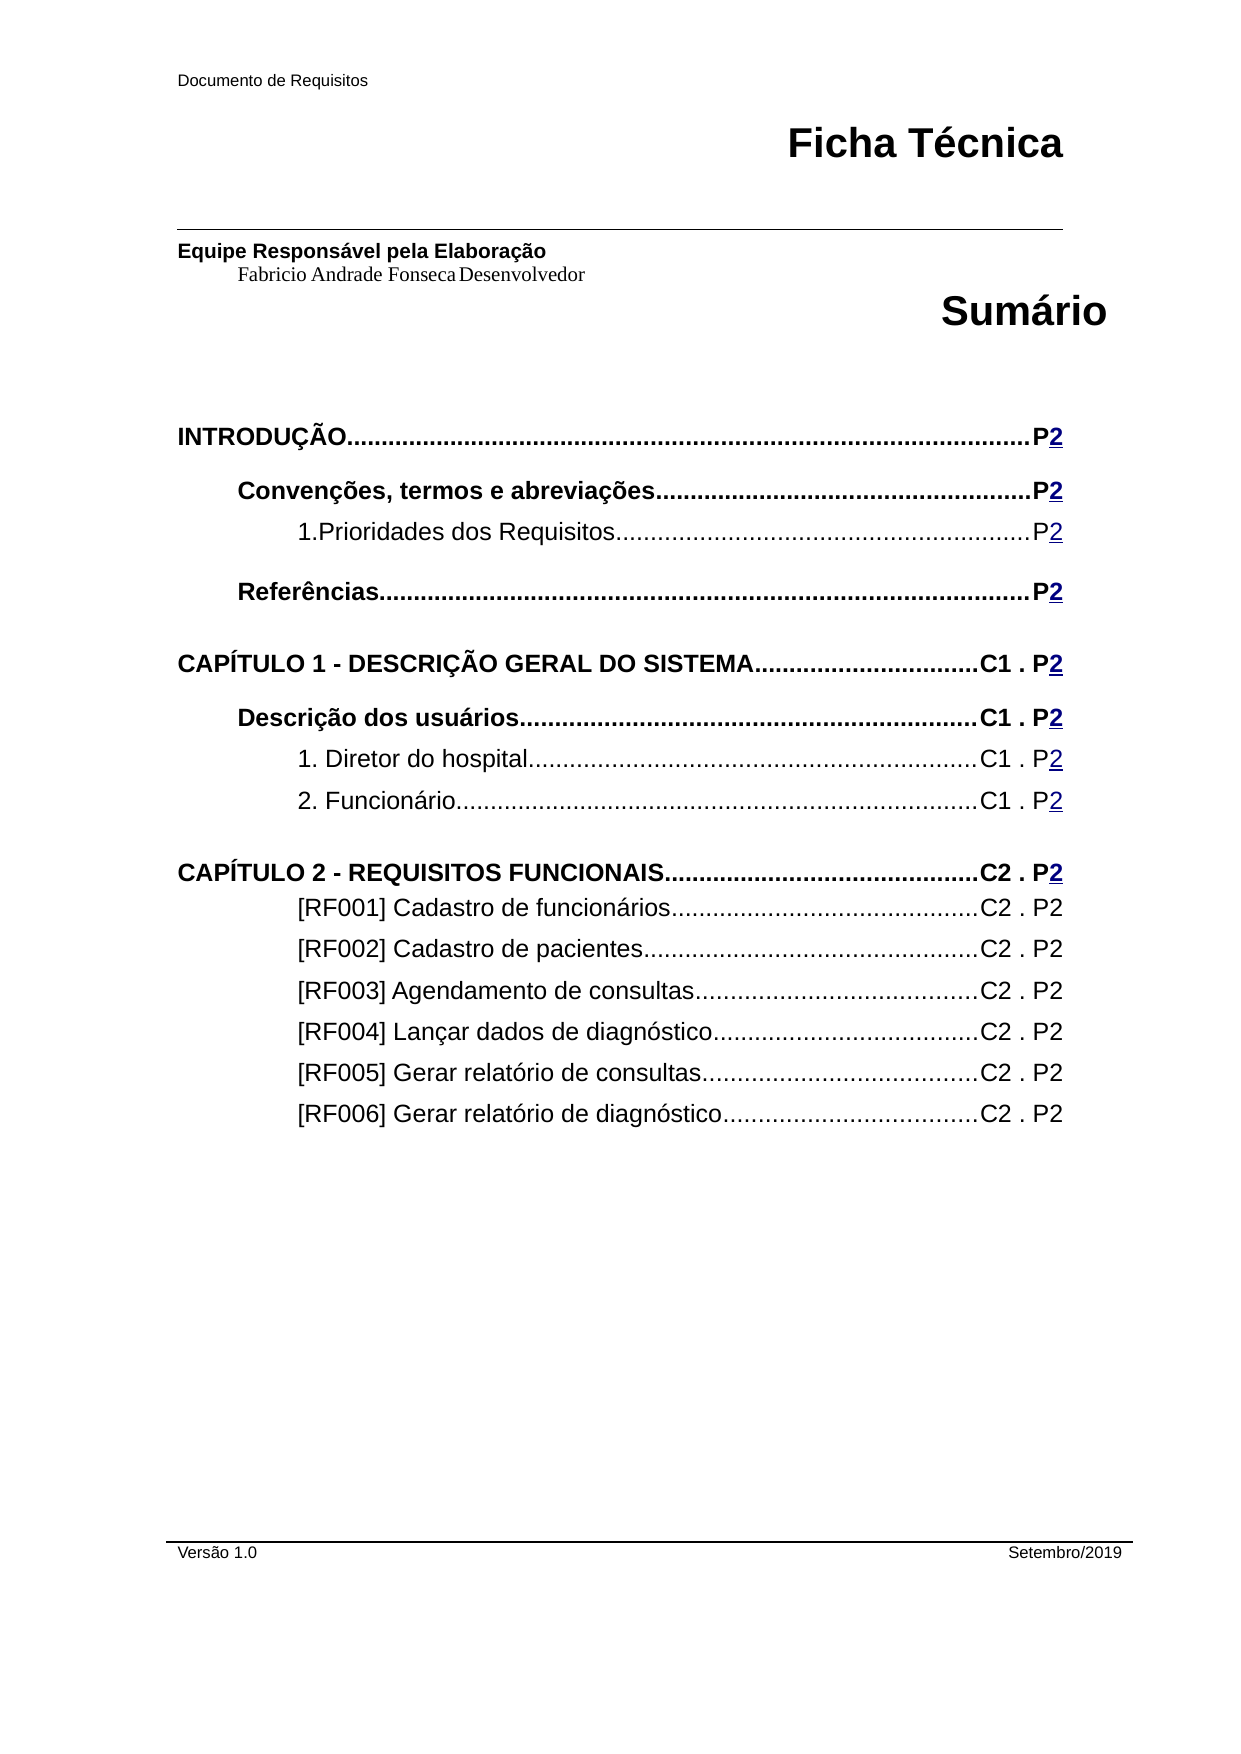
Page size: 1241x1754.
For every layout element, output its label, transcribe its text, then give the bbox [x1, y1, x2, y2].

text [RF002] Cadastro de pacientes C2 . P2 [297, 934, 1063, 963]
text [RF001] Cadastro de funcionários C2 . P2 [297, 893, 1063, 922]
text Sumário [177, 286, 1107, 334]
text [RF003] Agendamento de consultas C2 . P2 [297, 976, 1063, 1004]
text Ficha Técnica [177, 118, 1063, 166]
text 1.Prioridades dos Requisitos P2 [297, 517, 1063, 546]
text CAPÍTULO 1 - Descrição geral do sistema C1 . P2 [177, 649, 1063, 678]
text [RF005] Gerar relatório de consultas C2 . P2 [297, 1058, 1063, 1087]
text [RF004] Lançar dados de diagnóstico C2 . P2 [297, 1017, 1063, 1046]
text Fabricio Andrade Fonseca Desenvolvedor [237, 262, 1063, 286]
text CAPÍTULO 2 - Requisitos funcionais C2 . P2 [177, 858, 1063, 887]
text [RF006] Gerar relatório de diagnóstico C2 . P2 [297, 1099, 1063, 1128]
text Convenções, termos e abreviações P2 [237, 476, 1063, 504]
text Equipe Responsável pela Elaboração [177, 230, 1063, 262]
text 1. Diretor do hospital C1 . P2 [297, 744, 1063, 773]
text Descrição dos usuários C1 . P2 [237, 703, 1063, 732]
text Referências P2 [237, 577, 1063, 606]
text Introdução P2 [177, 422, 1063, 451]
text 2. Funcionário C1 . P2 [297, 786, 1063, 814]
